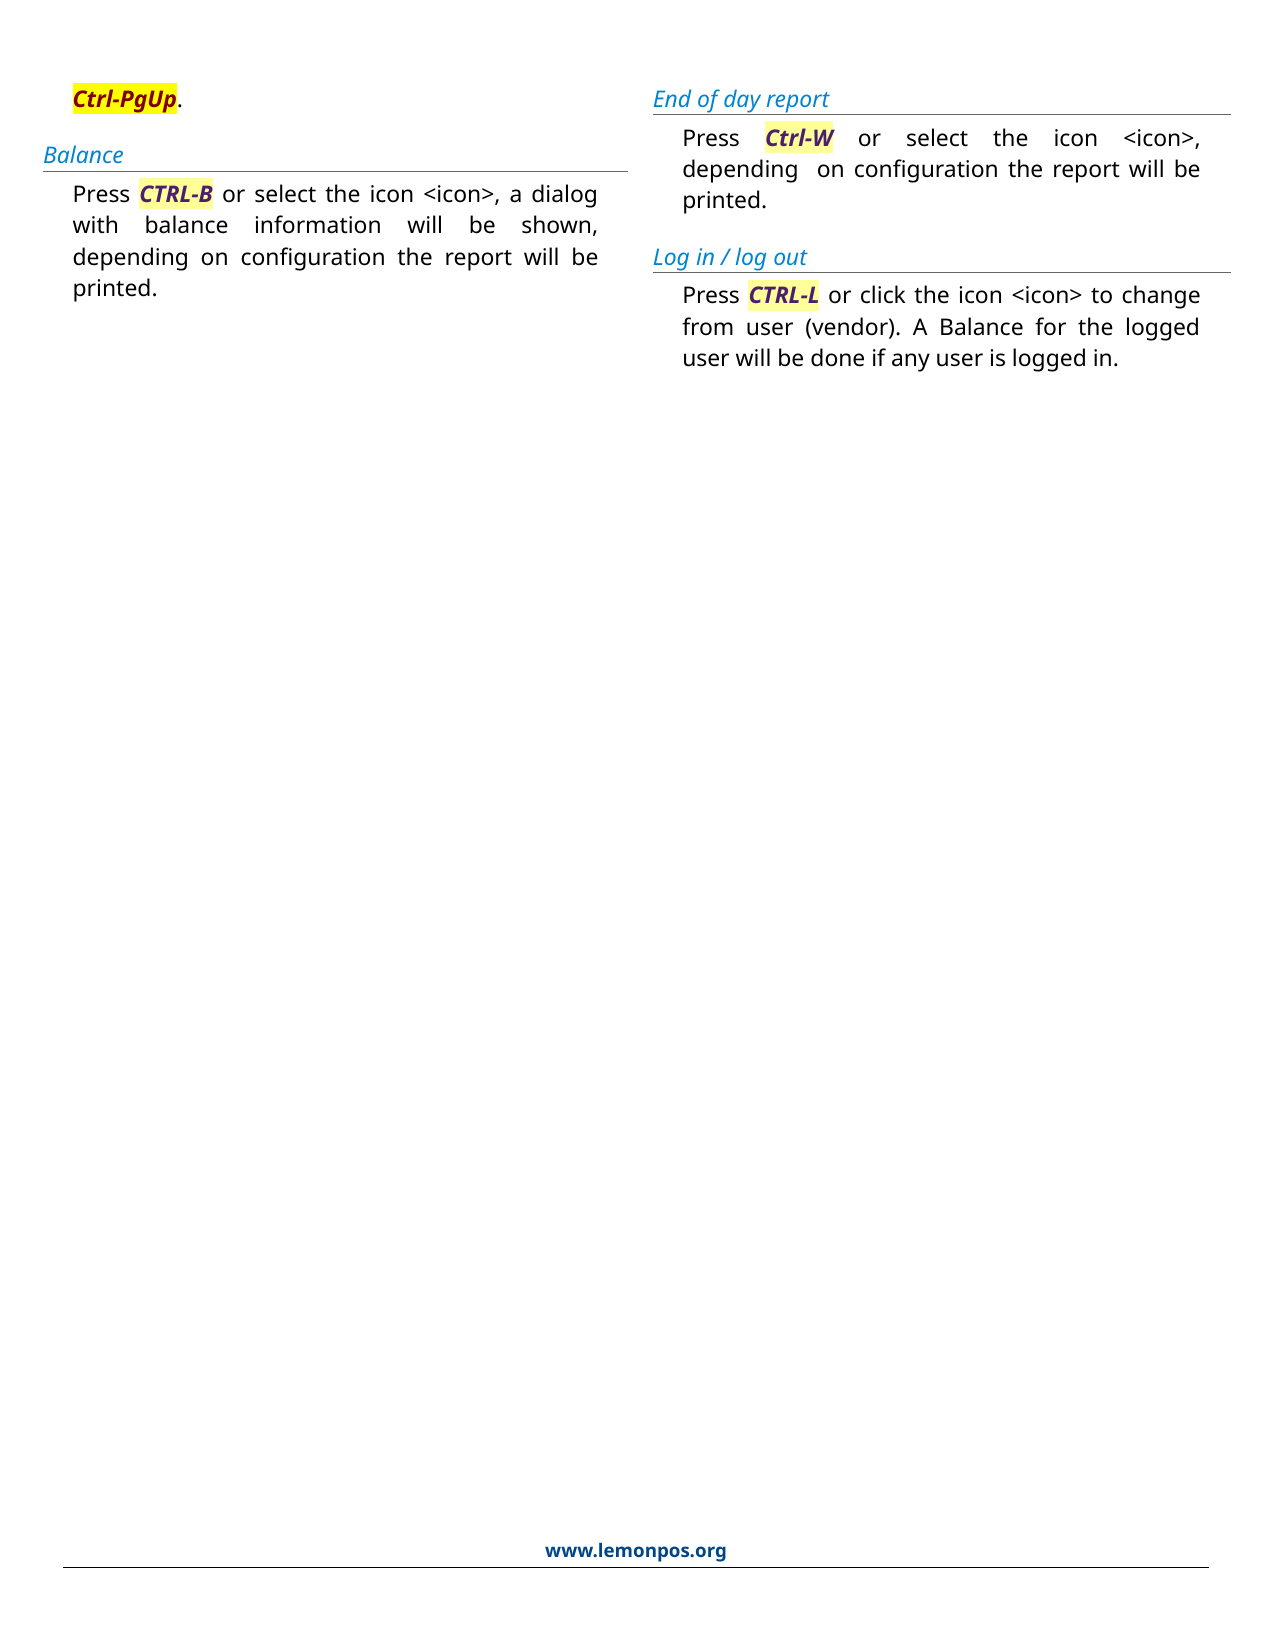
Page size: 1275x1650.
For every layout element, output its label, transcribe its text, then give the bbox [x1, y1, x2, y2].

text Ctrl-PgUp. [72, 83, 598, 114]
text End of day report [653, 83, 1231, 114]
text Balance [43, 139, 628, 171]
text Press CTRL-B or select the icon <icon>, a dialog with balance information will be shown, depending on configuration the report will be printed. [72, 178, 598, 303]
text Log in / log out [653, 241, 1231, 272]
text Press CTRL-L or click the icon <icon> to change from user (vendor). A Balance for the logged user will be done if any user is logged in. [682, 279, 1201, 373]
text Press Ctrl-W or select the icon <icon>, depending on configuration the report will be printed. [682, 121, 1201, 215]
